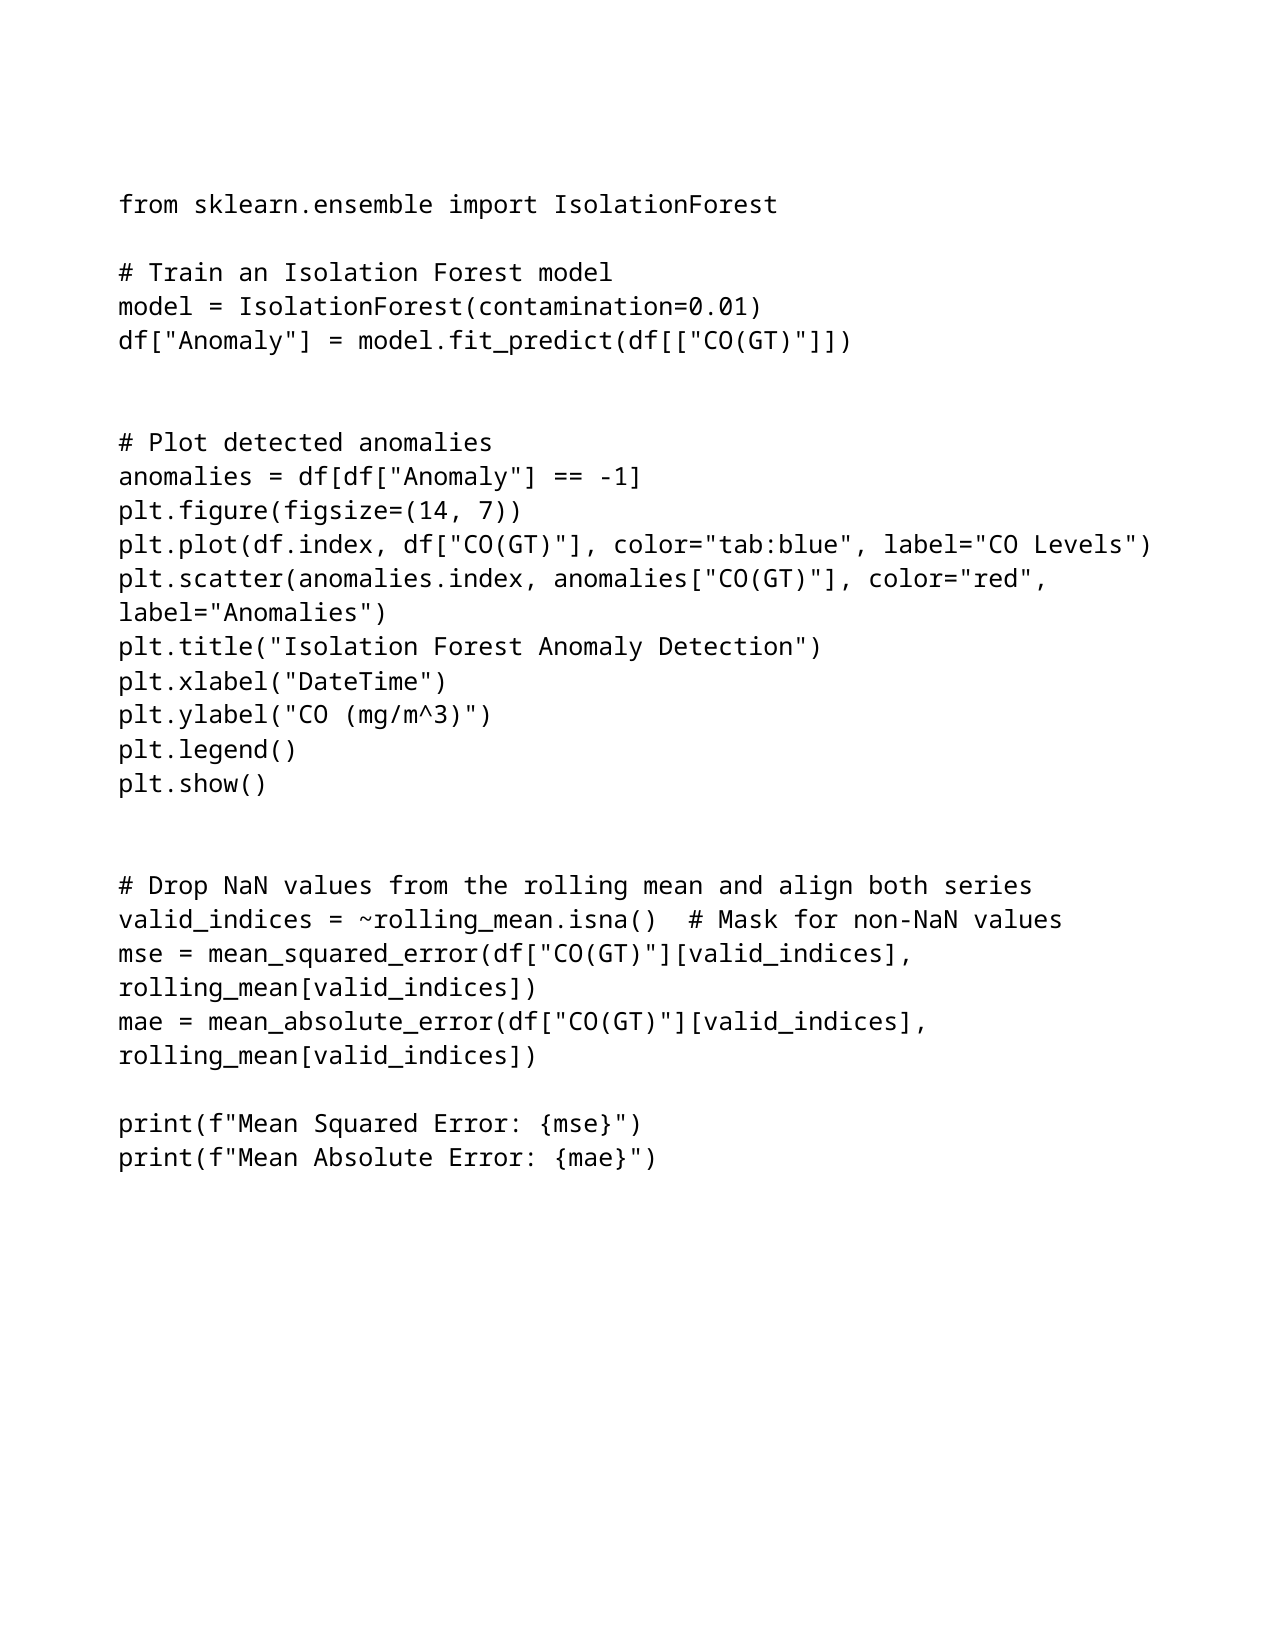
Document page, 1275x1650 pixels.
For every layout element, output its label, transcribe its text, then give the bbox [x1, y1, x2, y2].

text mse = mean_squared_error(df["CO(GT)"][valid_indices], rolling_mean[valid_indices]) [118, 936, 1157, 1004]
text plt.show() [118, 765, 1157, 799]
text valid_indices = ~rolling_mean.isna() # Mask for non-NaN values [118, 902, 1157, 936]
text # Plot detected anomalies [118, 425, 1157, 459]
text df["Anomaly"] = model.fit_predict(df[["CO(GT)"]]) [118, 322, 1157, 357]
text print(f"Mean Absolute Error: {mae}") [118, 1140, 1157, 1174]
text plt.title("Isolation Forest Anomaly Detection") [118, 629, 1157, 663]
text from sklearn.ensemble import IsolationForest [118, 186, 1157, 220]
text anomalies = df[df["Anomaly"] == -1] [118, 459, 1157, 493]
text print(f"Mean Squared Error: {mse}") [118, 1106, 1157, 1140]
text model = IsolationForest(contamination=0.01) [118, 288, 1157, 322]
text plt.plot(df.index, df["CO(GT)"], color="tab:blue", label="CO Levels") [118, 527, 1157, 561]
text # Drop NaN values from the rolling mean and align both series [118, 867, 1157, 902]
text plt.xlabel("DateTime") [118, 663, 1157, 697]
text plt.ylabel("CO (mg/m^3)") [118, 697, 1157, 731]
text plt.legend() [118, 731, 1157, 765]
text plt.figure(figsize=(14, 7)) [118, 493, 1157, 527]
text plt.scatter(anomalies.index, anomalies["CO(GT)"], color="red", label="Anomalies") [118, 561, 1157, 629]
text # Train an Isolation Forest model [118, 254, 1157, 288]
text mae = mean_absolute_error(df["CO(GT)"][valid_indices], rolling_mean[valid_indices]) [118, 1004, 1157, 1072]
